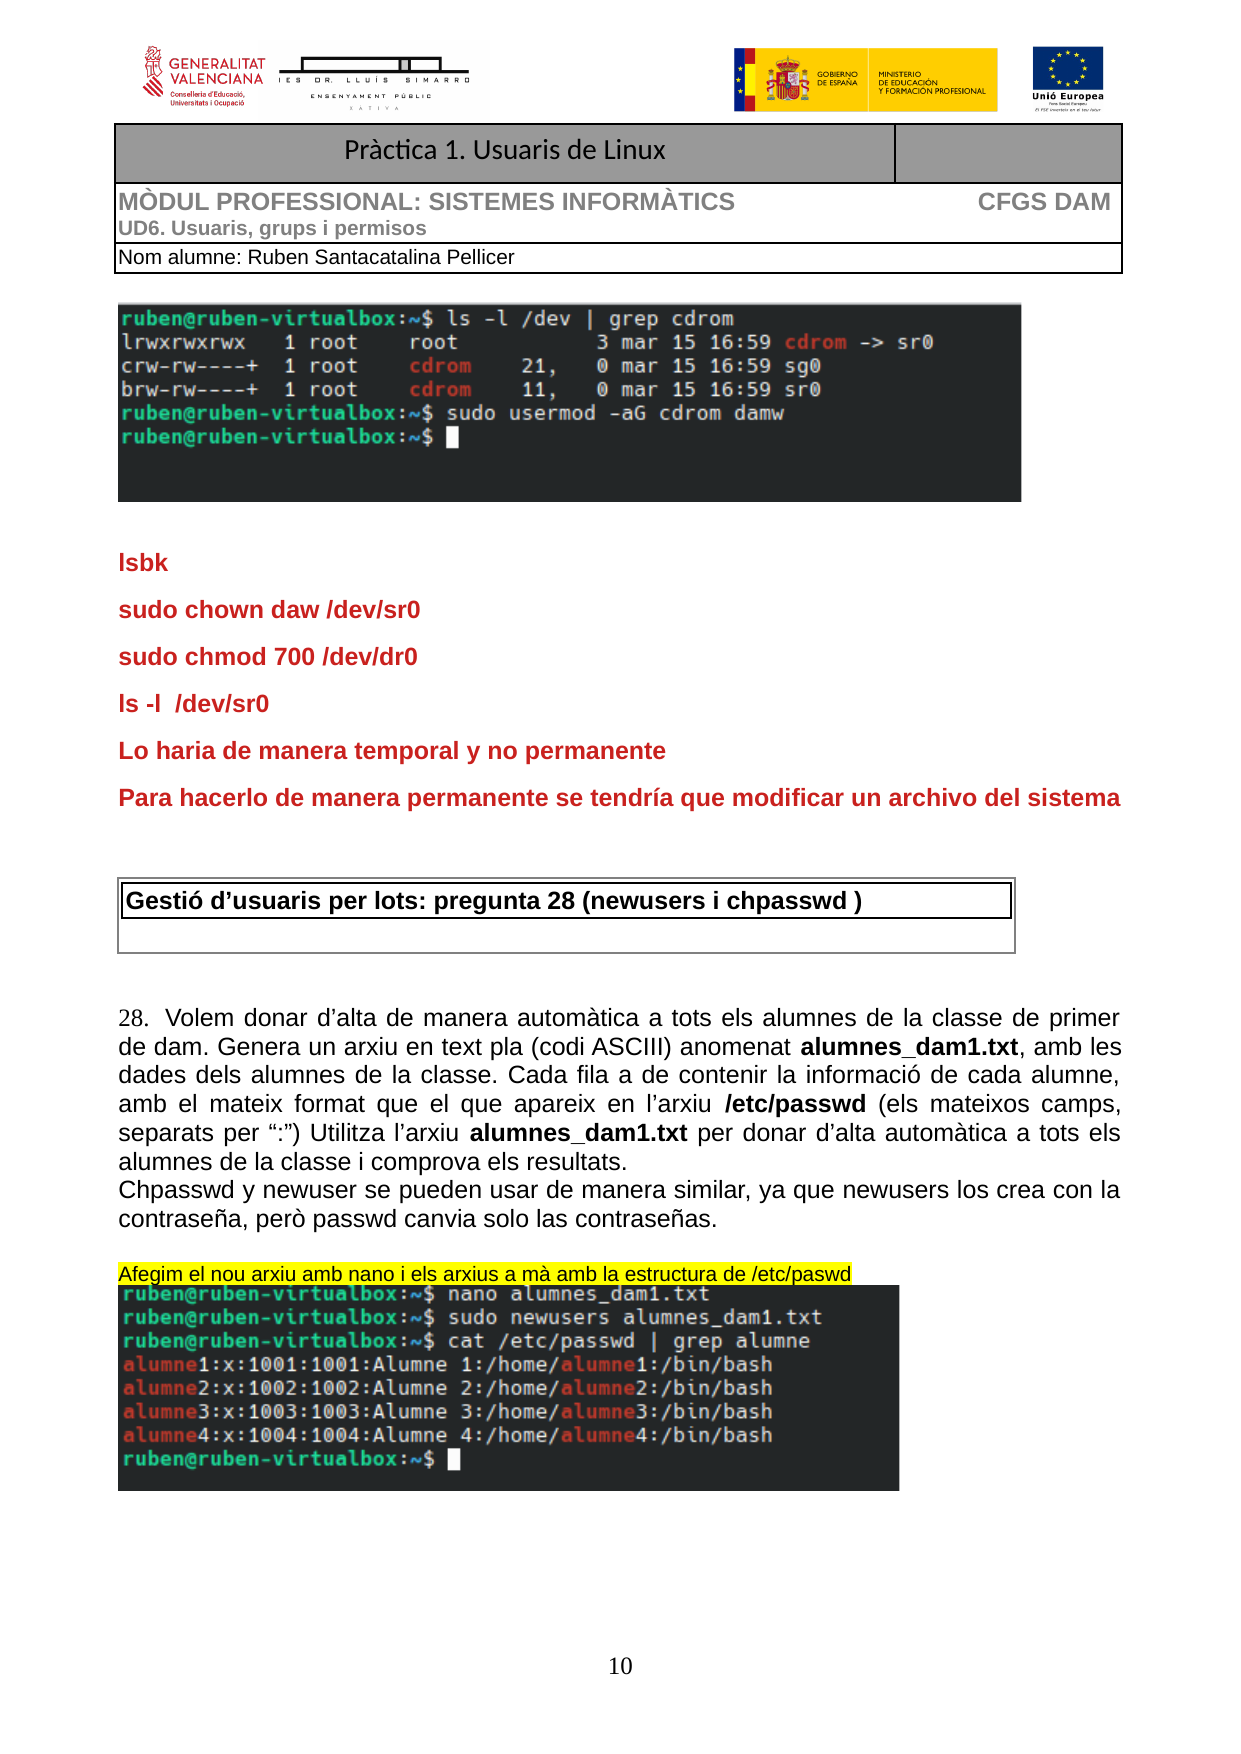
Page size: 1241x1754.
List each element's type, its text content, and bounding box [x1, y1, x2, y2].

table_header Gestió d’usuaris per lots: pregunta 28 (newusers i chpasswd ) [119, 879, 1014, 952]
picture [142, 40, 490, 122]
text lsbk [118, 548, 1122, 577]
list Chpasswd y newuser se pueden usar de manera similar, ya que newusers los crea con la contraseña, però passwd canvia solo las contraseñas. [118, 1175, 1122, 1233]
text Lo haria de manera temporal y no permanente [118, 736, 1122, 765]
picture [732, 46, 998, 113]
picture [118, 1285, 900, 1491]
picture [1032, 46, 1104, 112]
text ls -l /dev/sr0 [118, 689, 1122, 718]
text sudo chown daw /dev/sr0 [118, 595, 1122, 624]
text sudo chmod 700 /dev/dr0 [118, 642, 1122, 671]
text Para hacerlo de manera permanente se tendría que modificar un archivo del sistema [118, 783, 1122, 812]
list Volem donar d’alta de manera automàtica a tots els alumnes de la classe de primer de dam. Genera un arxiu en text pla (codi ASCIII) anomenat alumnes_dam1.txt, amb les dades dels alumnes de la classe. Cada fila a de contenir la informació de cada alumne, amb el mateix format que el que apareix en l’arxiu /etc/passwd (els mateixos camps, separats per “:”) Utilitza l’arxiu alumnes_dam1.txt per donar d’alta automàtica a tots els alumnes de la classe i comprova els resultats. [118, 1003, 1122, 1175]
picture [118, 302, 1022, 502]
text Afegim el nou arxiu amb nano i els arxius a mà amb la estructura de /etc/paswd [118, 1262, 1122, 1286]
